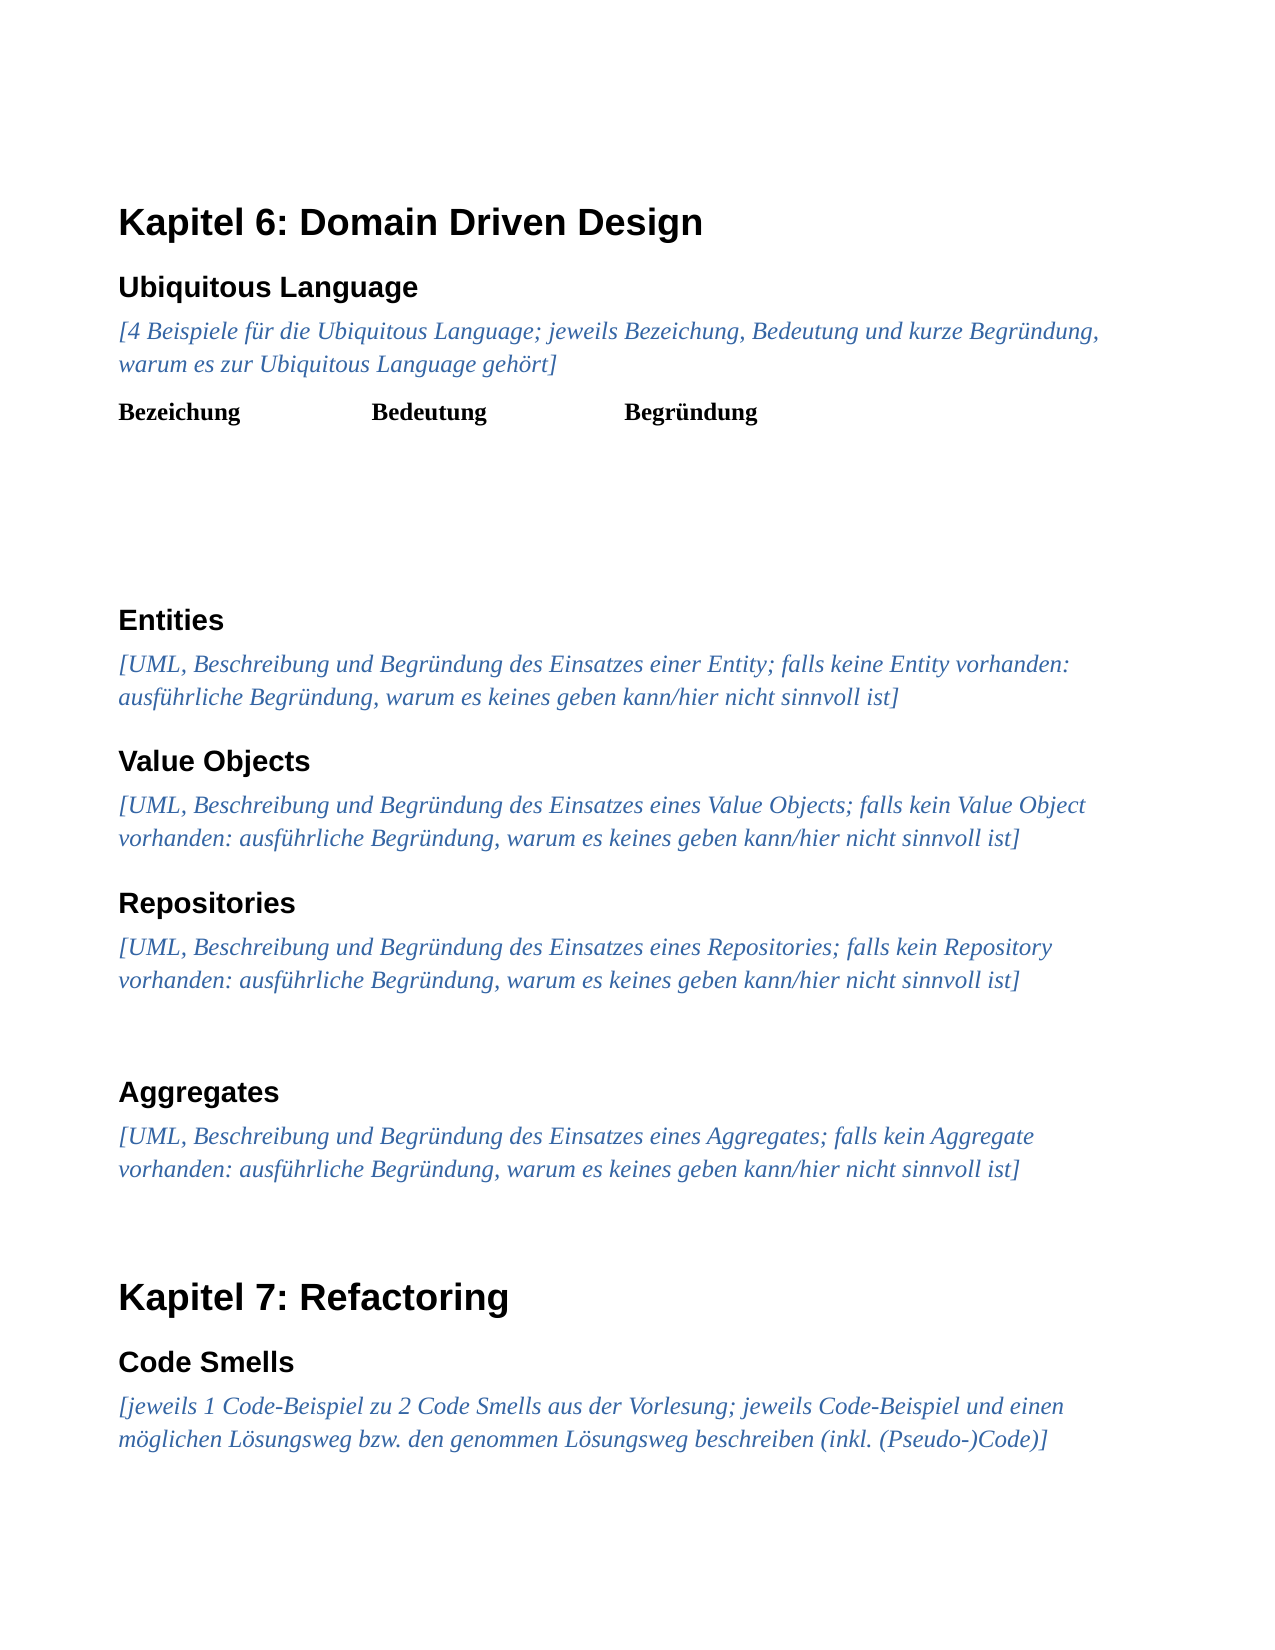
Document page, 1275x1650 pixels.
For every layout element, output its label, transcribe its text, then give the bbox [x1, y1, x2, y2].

table_cell [118, 454, 371, 483]
table_cell [371, 512, 624, 541]
text [UML, Beschreibung und Begründung des Einsatzes eines Repositories; falls kein Repository vorhanden: ausführliche Begründung, warum es keines geben kann/hier nicht sinnvoll ist] [118, 932, 1157, 994]
table_cell [371, 426, 624, 454]
subtitle Kapitel 7: Refactoring [118, 1274, 1157, 1318]
text [UML, Beschreibung und Begründung des Einsatzes eines Value Objects; falls kein Value Object vorhanden: ausführliche Begründung, warum es keines geben kann/hier nicht sinnvoll ist] [118, 791, 1157, 852]
text [4 Beispiele für die Ubiquitous Language; jeweils Bezeichung, Bedeutung und kurze Begründung, warum es zur Ubiquitous Language gehört] [118, 316, 1157, 378]
subtitle Repositories [118, 886, 1157, 919]
table_cell [624, 483, 1157, 512]
table_header Begründung [624, 397, 1157, 426]
subtitle Kapitel 6: Domain Driven Design [118, 199, 1157, 243]
subtitle Entities [118, 603, 1157, 637]
table_cell [371, 483, 624, 512]
table_cell [624, 454, 1157, 483]
table_header Bezeichung [118, 397, 371, 426]
text [UML, Beschreibung und Begründung des Einsatzes einer Entity; falls keine Entity vorhanden: ausführliche Begründung, warum es keines geben kann/hier nicht sinnvoll ist] [118, 649, 1157, 711]
table_cell [624, 426, 1157, 454]
subtitle Value Objects [118, 744, 1157, 778]
text [UML, Beschreibung und Begründung des Einsatzes eines Aggregates; falls kein Aggregate vorhanden: ausführliche Begründung, warum es keines geben kann/hier nicht sinnvoll ist] [118, 1121, 1157, 1183]
table_cell [118, 512, 371, 541]
table_cell [371, 454, 624, 483]
subtitle Code Smells [118, 1345, 1157, 1379]
text [jeweils 1 Code-Beispiel zu 2 Code Smells aus der Vorlesung; jeweils Code-Beispiel und einen möglichen Lösungsweg bzw. den genommen Lösungsweg beschreiben (inkl. (Pseudo-)Code)] [118, 1391, 1157, 1453]
subtitle Ubiquitous Language [118, 270, 1157, 304]
table_cell [118, 483, 371, 512]
table_header Bedeutung [371, 397, 624, 426]
table_cell [118, 426, 371, 454]
table_cell [624, 512, 1157, 541]
subtitle Aggregates [118, 1075, 1157, 1108]
